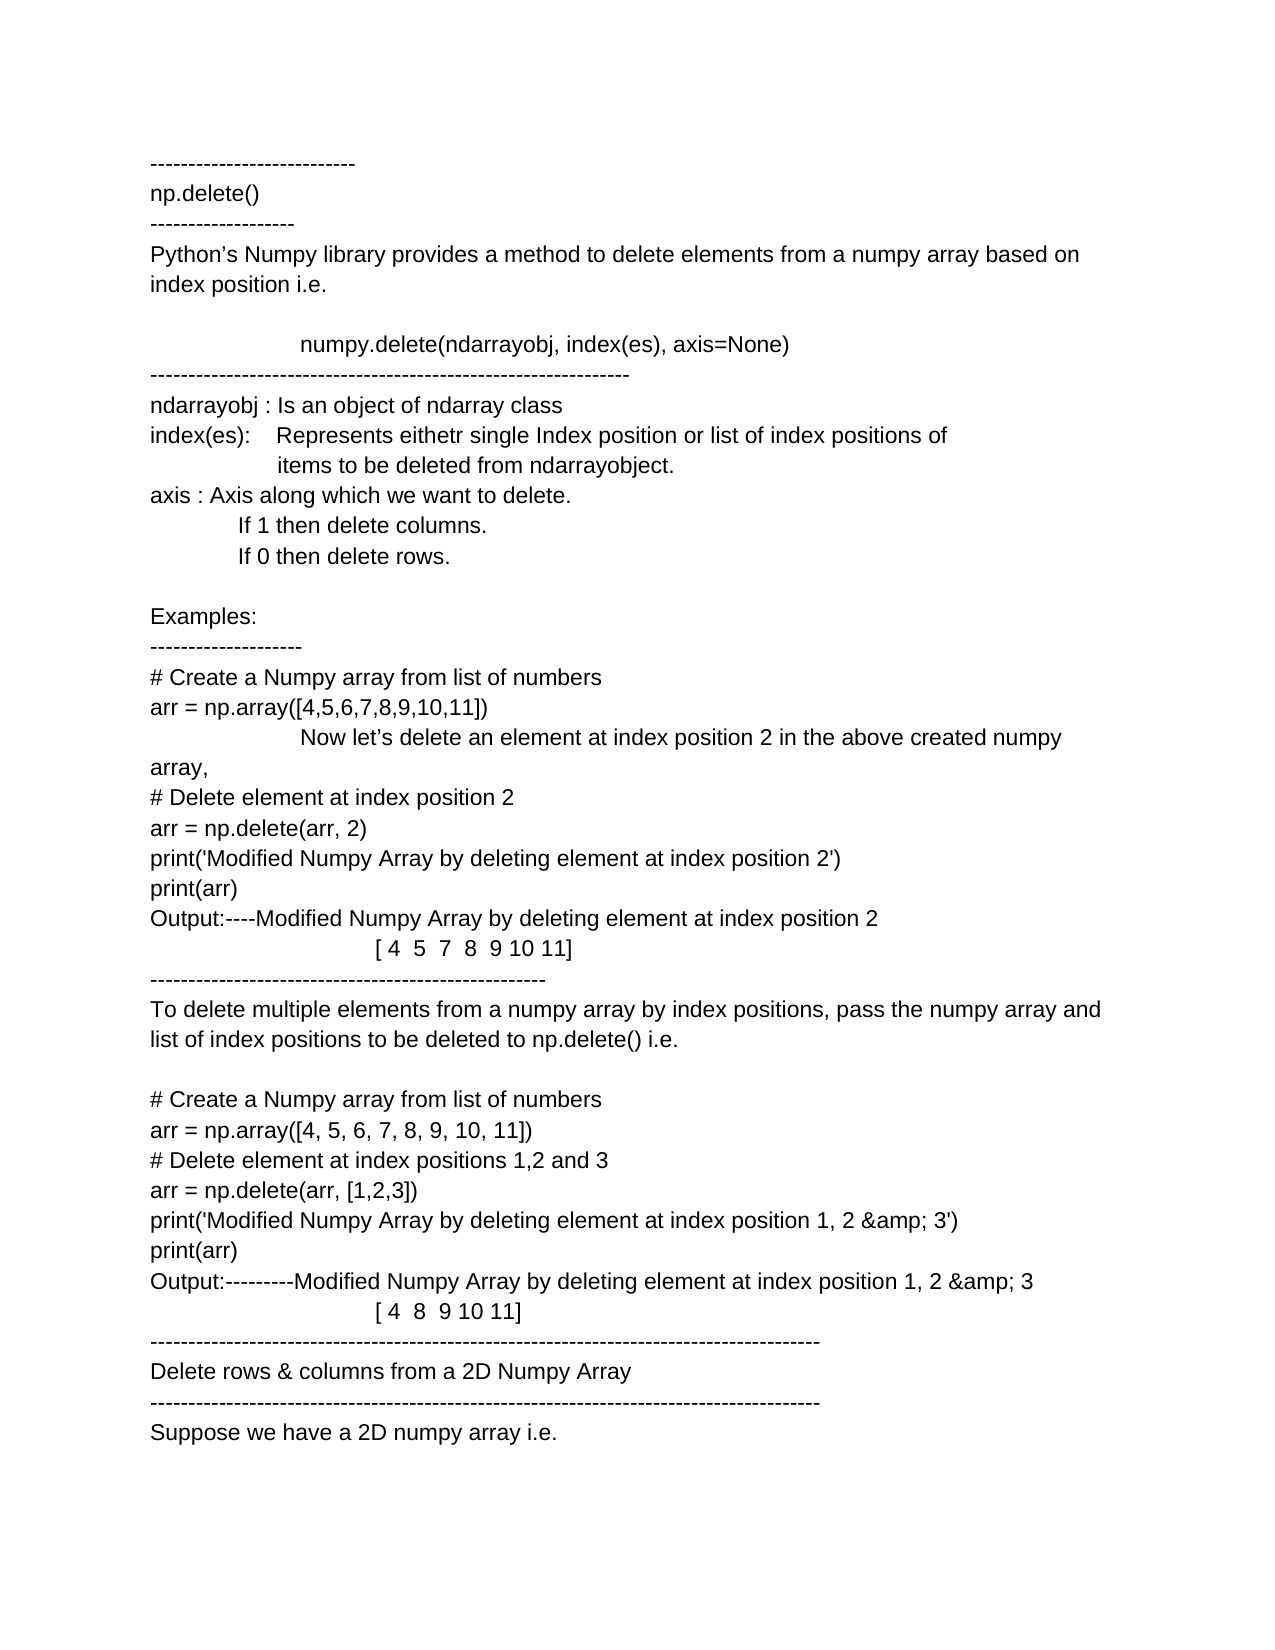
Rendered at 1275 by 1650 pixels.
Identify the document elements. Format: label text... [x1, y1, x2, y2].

text --------------------------- [150, 150, 1125, 176]
text [ 4 8 9 10 11] [150, 1298, 1125, 1324]
text --------------------------------------------------------------- [150, 361, 1125, 388]
text If 0 then delete rows. [150, 543, 1125, 569]
text ---------------------------------------------------------------------------------------- [150, 1388, 1125, 1415]
text ------------------- [150, 210, 1125, 237]
text Output:---------Modified Numpy Array by deleting element at index position 1, 2 &amp; 3 [150, 1268, 1125, 1294]
text arr = np.delete(arr, [1,2,3]) [150, 1177, 1125, 1203]
text print(arr) [150, 1237, 1125, 1264]
text # Create a Numpy array from list of numbers [150, 663, 1125, 690]
text Delete rows & columns from a 2D Numpy Array [150, 1358, 1125, 1385]
text axis : Axis along which we want to delete. [150, 482, 1125, 509]
text items to be deleted from ndarrayobject. [150, 452, 1125, 478]
text print('Modified Numpy Array by deleting element at index position 2') [150, 845, 1125, 871]
text Output:----Modified Numpy Array by deleting element at index position 2 [150, 905, 1125, 932]
text # Delete element at index position 2 [150, 784, 1125, 811]
text arr = np.delete(arr, 2) [150, 814, 1125, 841]
text numpy.delete(ndarrayobj, index(es), axis=None) [150, 331, 1125, 358]
text -------------------- [150, 633, 1125, 660]
text arr = np.array([4, 5, 6, 7, 8, 9, 10, 11]) [150, 1117, 1125, 1143]
text print(arr) [150, 875, 1125, 901]
text Examples: [150, 603, 1125, 629]
text If 1 then delete columns. [150, 512, 1125, 539]
text Python’s Numpy library provides a method to delete elements from a numpy array based on index position i.e. [150, 241, 1125, 297]
text Suppose we have a 2D numpy array i.e. [150, 1419, 1125, 1445]
text Now let’s delete an element at index position 2 in the above created numpy array, [150, 724, 1125, 781]
text print('Modified Numpy Array by deleting element at index position 1, 2 &amp; 3') [150, 1207, 1125, 1234]
text ---------------------------------------------------- [150, 966, 1125, 992]
text ndarrayobj : Is an object of ndarray class [150, 392, 1125, 418]
text arr = np.array([4,5,6,7,8,9,10,11]) [150, 694, 1125, 720]
text To delete multiple elements from a numpy array by index positions, pass the numpy array and list of index positions to be deleted to np.delete() i.e. [150, 996, 1125, 1052]
text np.delete() [150, 180, 1125, 207]
text # Create a Numpy array from list of numbers [150, 1086, 1125, 1113]
text # Delete element at index positions 1,2 and 3 [150, 1147, 1125, 1173]
text ---------------------------------------------------------------------------------------- [150, 1328, 1125, 1354]
text [ 4 5 7 8 9 10 11] [150, 935, 1125, 962]
text index(es): Represents eithetr single Index position or list of index positions of [150, 422, 1125, 448]
